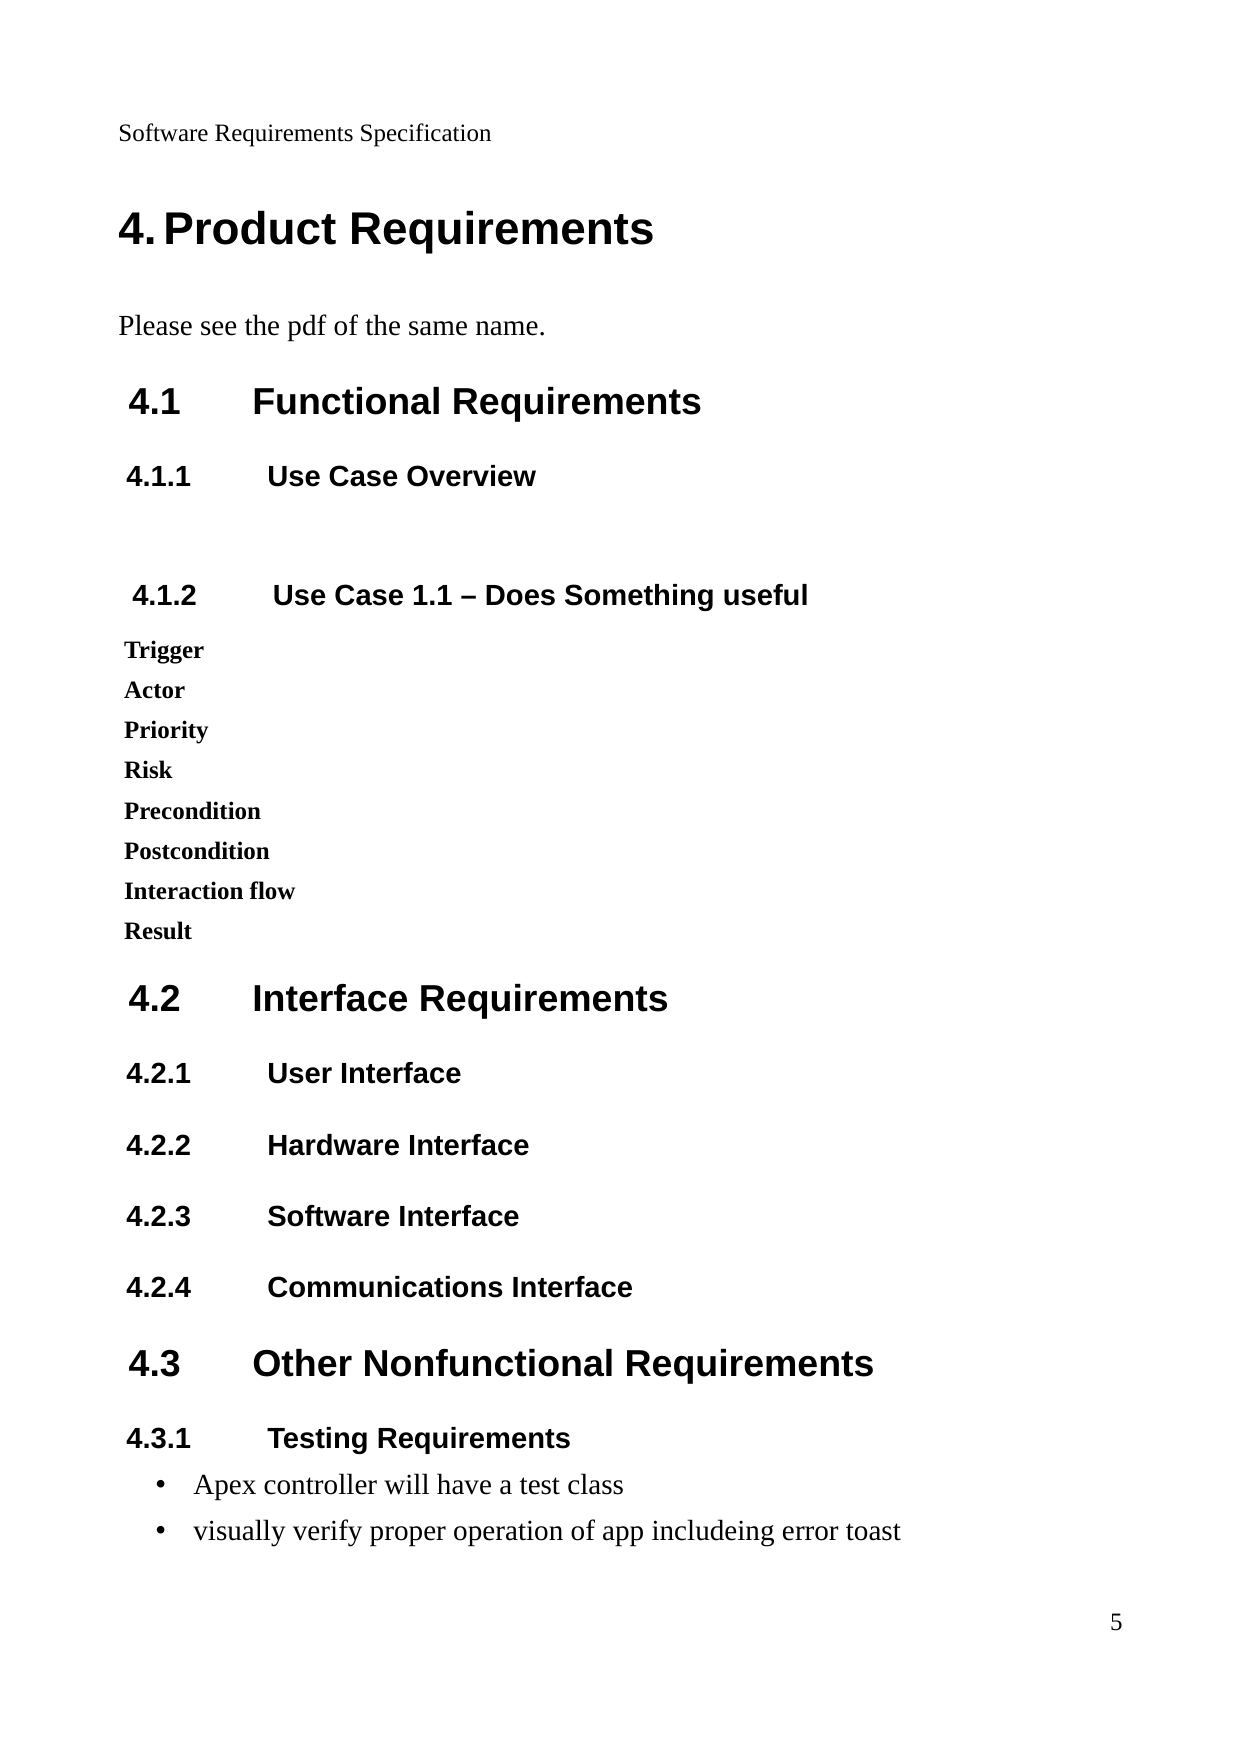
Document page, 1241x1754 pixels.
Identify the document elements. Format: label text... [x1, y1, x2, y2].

table_cell [311, 790, 1122, 830]
subtitle Use Case Overview [118, 459, 1122, 493]
table_cell [311, 911, 1122, 951]
table_cell Interaction flow [118, 871, 311, 911]
table_cell Risk [118, 750, 311, 790]
table_cell Priority [118, 710, 311, 750]
table_cell [311, 830, 1122, 871]
table_cell Precondition [118, 790, 311, 830]
table_cell Trigger [118, 629, 311, 669]
subtitle Functional Requirements [118, 379, 1122, 422]
table_cell [311, 629, 1122, 669]
subtitle Interface Requirements [118, 976, 1122, 1019]
text Please see the pdf of the same name. [118, 308, 1122, 341]
list visually verify proper operation of app includeing error toast [156, 1513, 1122, 1547]
subtitle Product Requirements [118, 201, 1122, 254]
table_cell Postcondition [118, 830, 311, 871]
subtitle Other Nonfunctional Requirements [118, 1341, 1122, 1384]
subtitle Communications Interface [118, 1270, 1122, 1303]
table_cell [311, 750, 1122, 790]
subtitle Testing Requirements [118, 1421, 1122, 1455]
table_cell [311, 710, 1122, 750]
table_cell [311, 670, 1122, 710]
subtitle User Interface [118, 1057, 1122, 1090]
table_header Use Case 1.1 – Does Something useful [118, 547, 1122, 629]
subtitle Software Interface [118, 1199, 1122, 1232]
table_cell Result [118, 911, 311, 951]
table_cell [311, 871, 1122, 911]
subtitle Hardware Interface [118, 1128, 1122, 1161]
table_cell Actor [118, 670, 311, 710]
list Apex controller will have a test class [156, 1467, 1122, 1501]
